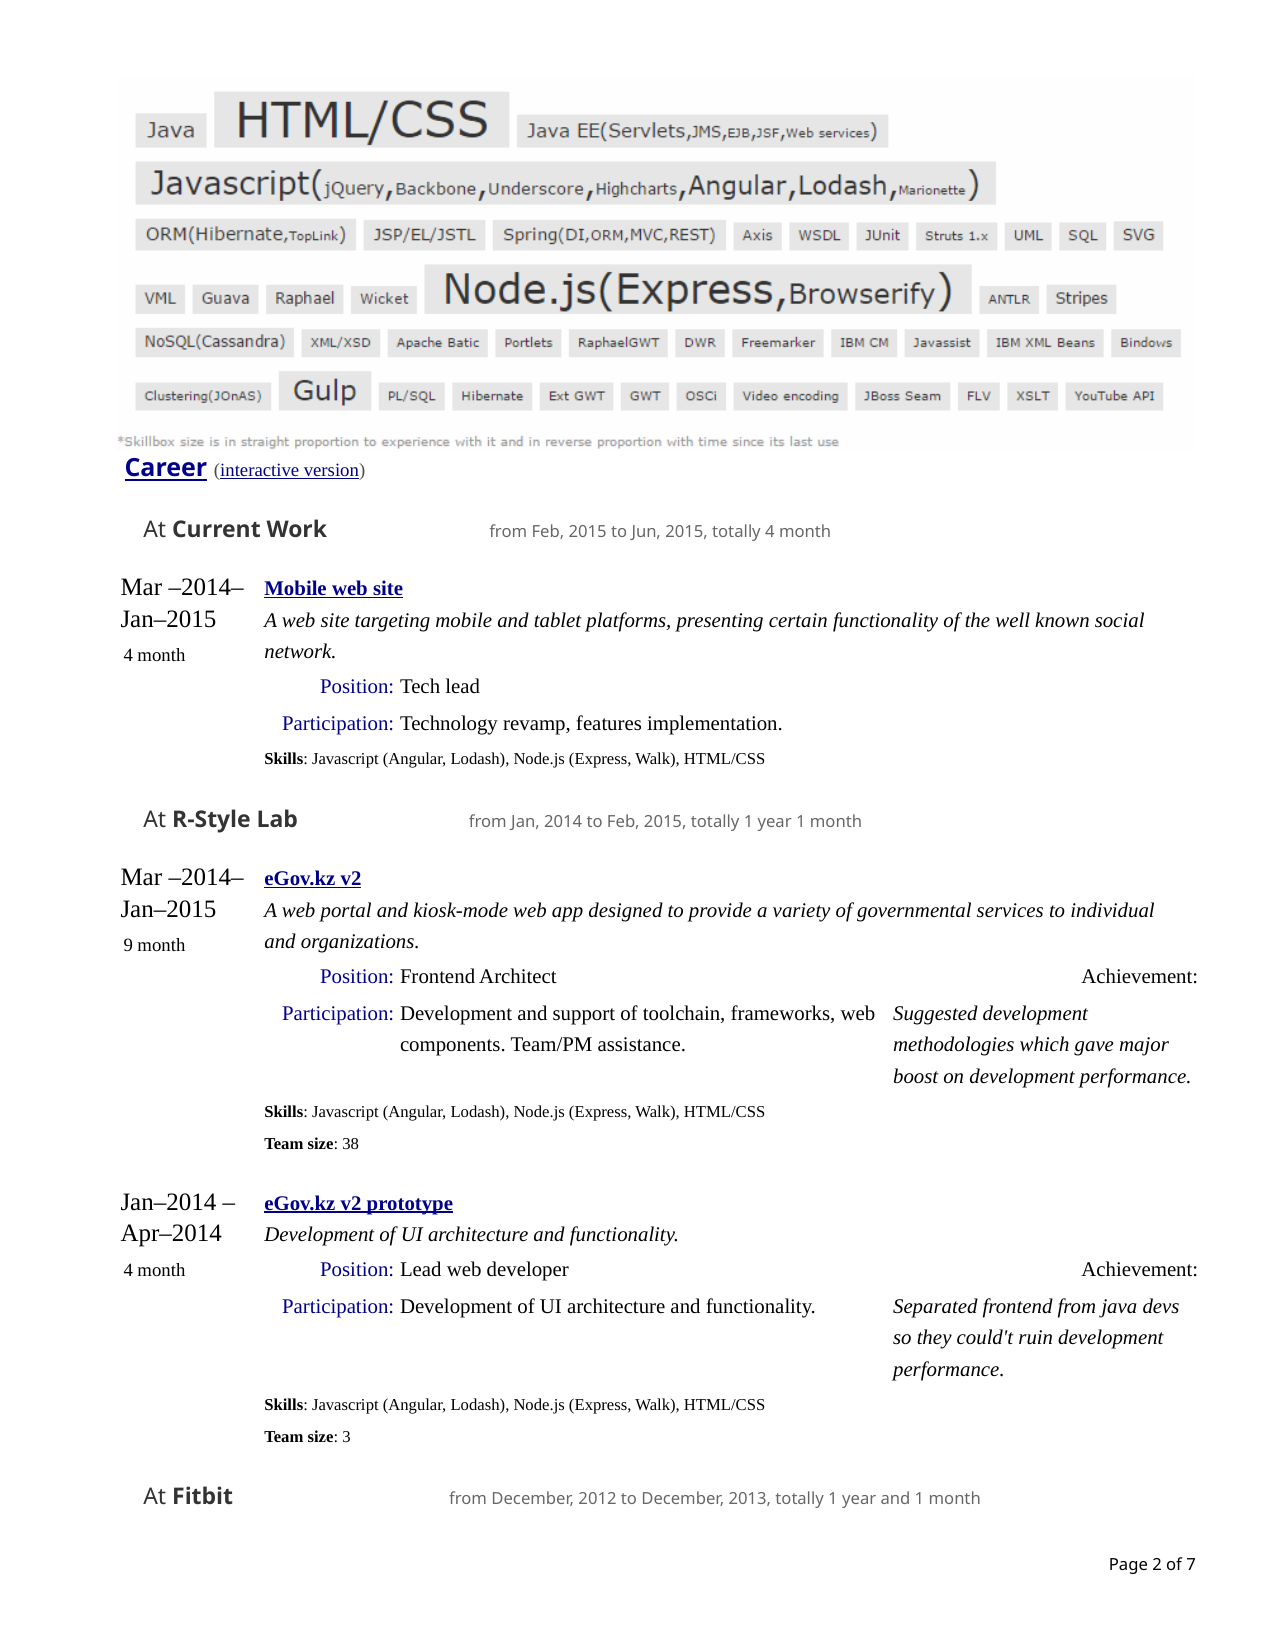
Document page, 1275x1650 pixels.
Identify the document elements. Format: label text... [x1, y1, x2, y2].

table_header Tech lead [397, 665, 890, 702]
text At R-Style Lab from Jan, 2014 to Feb, 2015, totally 1 year 1 month [143, 803, 1174, 834]
table_header eGov.kz v2 A web portal and kiosk-mode web app designed to provide a variety of governmental services to individual and organizations. Skills: Javascript (Angular, Lodash), Node.js (Express, Walk), HTML/CSS Team size: 38 [251, 858, 1196, 1158]
table_header Jan–2014 – Apr–2014 [118, 1182, 251, 1451]
table_header 9 month [120, 924, 250, 961]
text At Current Work from Feb, 2015 to Jun, 2015, totally 4 month [143, 513, 1174, 544]
table_header Position: [254, 665, 397, 702]
table_cell Development and support of toolchain, frameworks, web components. Team/PM assistance. [397, 993, 890, 1093]
table_header 4 month [120, 634, 250, 671]
table_header Frontend Architect [397, 955, 890, 992]
table_header 4 month [120, 1248, 250, 1285]
table_header eGov.kz v2 prototype Development of UI architecture and functionality. Skills: Javascript (Angular, Lodash), Node.js (Express, Walk), HTML/CSS Team size: 3 [251, 1182, 1196, 1451]
text At Fitbit from December, 2012 to December, 2013, totally 1 year and 1 month [143, 1480, 1174, 1511]
table_cell Participation: [254, 703, 397, 740]
table_cell Development of UI architecture and functionality. [397, 1285, 890, 1386]
table_cell Separated frontend from java devs so they could't ruin development performance. [890, 1285, 1196, 1386]
table_cell [890, 703, 1196, 740]
table_header Achievement: [890, 1248, 1196, 1285]
table_header [890, 665, 1196, 702]
table_cell Technology revamp, features implementation. [397, 703, 890, 740]
table_header Mobile web site A web site targeting mobile and tablet platforms, presenting certain functionality of the well known social network. Skills: Javascript (Angular, Lodash), Node.js (Express, Walk), HTML/CSS [251, 568, 1196, 774]
table_cell Suggested development methodologies which gave major boost on development performance. [890, 993, 1196, 1093]
table_header Position: [254, 1248, 397, 1285]
table_header Position: [254, 955, 397, 992]
table_header Lead web developer [397, 1248, 890, 1285]
table_cell Participation: [254, 993, 397, 1093]
table_header Achievement: [890, 955, 1196, 992]
table_header Mar –2014– Jan–2015 [118, 568, 251, 774]
table_header Mar –2014– Jan–2015 [118, 858, 251, 1158]
table_cell Participation: [254, 1285, 397, 1386]
text Career (interactive version) [118, 450, 1196, 484]
